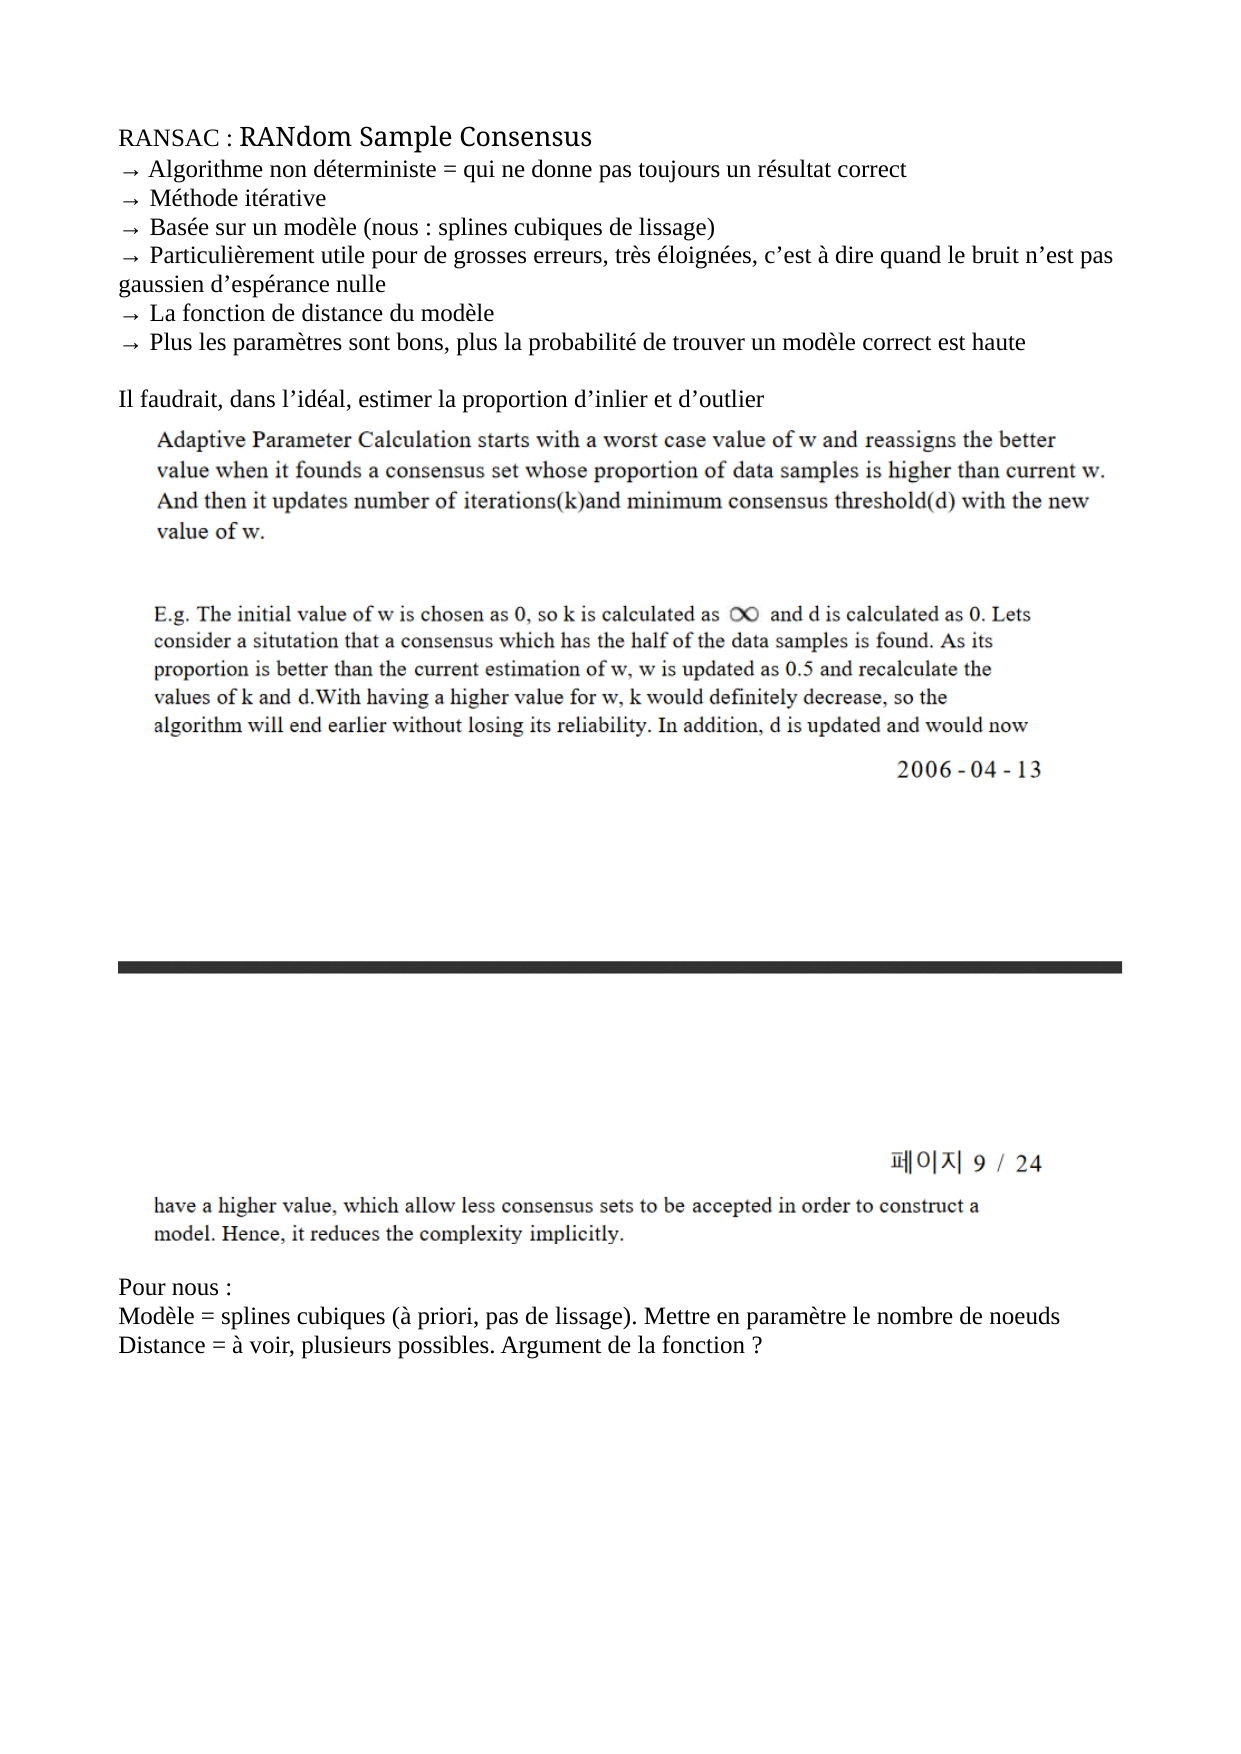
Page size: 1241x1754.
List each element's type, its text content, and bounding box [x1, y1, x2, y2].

text Modèle = splines cubiques (à priori, pas de lissage). Mettre en paramètre le nombre de noeuds [118, 1301, 1122, 1330]
text → Basée sur un modèle (nous : splines cubiques de lissage) [118, 212, 1122, 241]
text → Algorithme non déterministe = qui ne donne pas toujours un résultat correct [118, 154, 1122, 183]
text RANSAC : RANdom Sample Consensus [118, 118, 1122, 154]
text → Plus les paramètres sont bons, plus la probabilité de trouver un modèle correct est haute [118, 327, 1122, 356]
picture [118, 578, 1123, 1244]
text Distance = à voir, plusieurs possibles. Argument de la fonction ? [118, 1330, 1122, 1358]
picture [118, 413, 1123, 550]
text → La fonction de distance du modèle [118, 298, 1122, 327]
text Pour nous : [118, 1272, 1122, 1301]
text Il faudrait, dans l’idéal, estimer la proportion d’inlier et d’outlier [118, 384, 1122, 413]
text → Méthode itérative [118, 183, 1122, 212]
text → Particulièrement utile pour de grosses erreurs, très éloignées, c’est à dire quand le bruit n’est pas gaussien d’espérance nulle [118, 241, 1122, 298]
